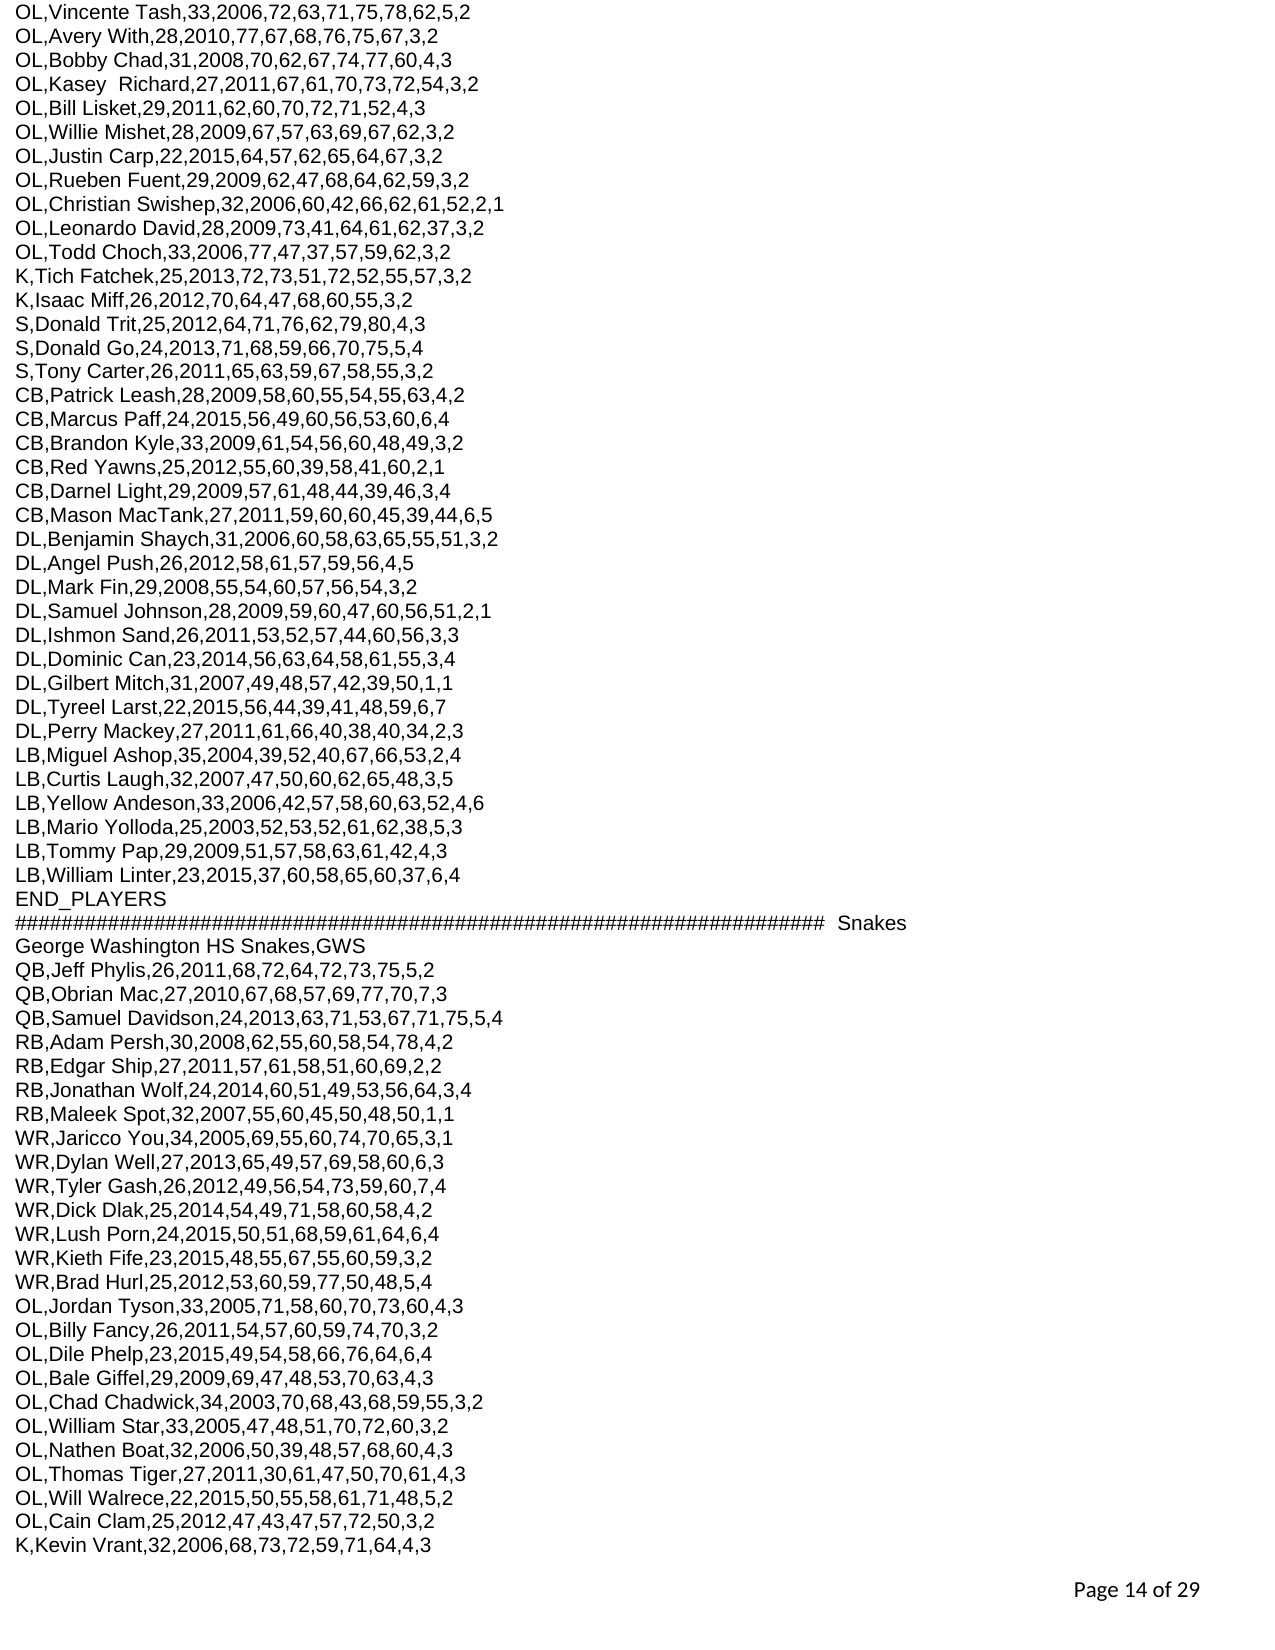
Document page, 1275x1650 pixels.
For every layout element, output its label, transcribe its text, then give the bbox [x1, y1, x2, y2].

text K,Tich Fatchek,25,2013,72,73,51,72,52,55,57,3,2 [15, 263, 1200, 287]
text QB,Samuel Davidson,24,2013,63,71,53,67,71,75,5,4 [15, 1006, 1200, 1030]
text DL,Angel Push,26,2012,58,61,57,59,56,4,5 [15, 551, 1200, 575]
text LB,Miguel Ashop,35,2004,39,52,40,67,66,53,2,4 [15, 743, 1200, 767]
text LB,Mario Yolloda,25,2003,52,53,52,61,62,38,5,3 [15, 814, 1200, 838]
text LB,Curtis Laugh,32,2007,47,50,60,62,65,48,3,5 [15, 767, 1200, 791]
text OL,Chad Chadwick,34,2003,70,68,43,68,59,55,3,2 [15, 1389, 1200, 1413]
text WR,Tyler Gash,26,2012,49,56,54,73,59,60,7,4 [15, 1174, 1200, 1198]
text S,Donald Go,24,2013,71,68,59,66,70,75,5,4 [15, 335, 1200, 359]
text WR,Dick Dlak,25,2014,54,49,71,58,60,58,4,2 [15, 1198, 1200, 1222]
text OL,Nathen Boat,32,2006,50,39,48,57,68,60,4,3 [15, 1437, 1200, 1461]
text OL,Christian Swishep,32,2006,60,42,66,62,61,52,2,1 [15, 192, 1200, 216]
text LB,Yellow Andeson,33,2006,42,57,58,60,63,52,4,6 [15, 791, 1200, 814]
text OL,Jordan Tyson,33,2005,71,58,60,70,73,60,4,3 [15, 1294, 1200, 1318]
text OL,William Star,33,2005,47,48,51,70,72,60,3,2 [15, 1413, 1200, 1437]
text S,Tony Carter,26,2011,65,63,59,67,58,55,3,2 [15, 359, 1200, 383]
text LB,William Linter,23,2015,37,60,58,65,60,37,6,4 [15, 862, 1200, 886]
text OL,Bale Giffel,29,2009,69,47,48,53,70,63,4,3 [15, 1366, 1200, 1389]
text George Washington HS Snakes,GWS [15, 934, 1200, 958]
text OL,Cain Clam,25,2012,47,43,47,57,72,50,3,2 [15, 1509, 1200, 1533]
text OL,Justin Carp,22,2015,64,57,62,65,64,67,3,2 [15, 144, 1200, 168]
text LB,Tommy Pap,29,2009,51,57,58,63,61,42,4,3 [15, 838, 1200, 862]
text WR,Kieth Fife,23,2015,48,55,67,55,60,59,3,2 [15, 1246, 1200, 1270]
text OL,Billy Fancy,26,2011,54,57,60,59,74,70,3,2 [15, 1318, 1200, 1342]
text OL,Willie Mishet,28,2009,67,57,63,69,67,62,3,2 [15, 120, 1200, 144]
text QB,Jeff Phylis,26,2011,68,72,64,72,73,75,5,2 [15, 958, 1200, 982]
text WR,Jaricco You,34,2005,69,55,60,74,70,65,3,1 [15, 1126, 1200, 1150]
text DL,Perry Mackey,27,2011,61,66,40,38,40,34,2,3 [15, 719, 1200, 743]
text QB,Obrian Mac,27,2010,67,68,57,69,77,70,7,3 [15, 982, 1200, 1006]
text WR,Lush Porn,24,2015,50,51,68,59,61,64,6,4 [15, 1222, 1200, 1246]
text OL,Todd Choch,33,2006,77,47,37,57,59,62,3,2 [15, 239, 1200, 263]
text WR,Dylan Well,27,2013,65,49,57,69,58,60,6,3 [15, 1150, 1200, 1174]
text OL,Leonardo David,28,2009,73,41,64,61,62,37,3,2 [15, 216, 1200, 239]
text WR,Brad Hurl,25,2012,53,60,59,77,50,48,5,4 [15, 1270, 1200, 1294]
text DL,Tyreel Larst,22,2015,56,44,39,41,48,59,6,7 [15, 695, 1200, 719]
text ###################################################################### Snakes [15, 910, 1200, 934]
text OL,Bobby Chad,31,2008,70,62,67,74,77,60,4,3 [15, 48, 1200, 72]
text OL,Bill Lisket,29,2011,62,60,70,72,71,52,4,3 [15, 96, 1200, 120]
text OL,Kasey Richard,27,2011,67,61,70,73,72,54,3,2 [15, 72, 1200, 96]
text RB,Maleek Spot,32,2007,55,60,45,50,48,50,1,1 [15, 1102, 1200, 1126]
text OL,Vincente Tash,33,2006,72,63,71,75,78,62,5,2 [15, 0, 1200, 24]
text DL,Ishmon Sand,26,2011,53,52,57,44,60,56,3,3 [15, 623, 1200, 647]
text CB,Brandon Kyle,33,2009,61,54,56,60,48,49,3,2 [15, 431, 1200, 455]
text CB,Marcus Paff,24,2015,56,49,60,56,53,60,6,4 [15, 407, 1200, 431]
text DL,Benjamin Shaych,31,2006,60,58,63,65,55,51,3,2 [15, 527, 1200, 551]
text CB,Red Yawns,25,2012,55,60,39,58,41,60,2,1 [15, 455, 1200, 479]
text CB,Darnel Light,29,2009,57,61,48,44,39,46,3,4 [15, 479, 1200, 503]
text OL,Thomas Tiger,27,2011,30,61,47,50,70,61,4,3 [15, 1461, 1200, 1485]
text DL,Mark Fin,29,2008,55,54,60,57,56,54,3,2 [15, 575, 1200, 599]
text RB,Adam Persh,30,2008,62,55,60,58,54,78,4,2 [15, 1030, 1200, 1054]
text OL,Dile Phelp,23,2015,49,54,58,66,76,64,6,4 [15, 1342, 1200, 1366]
text S,Donald Trit,25,2012,64,71,76,62,79,80,4,3 [15, 311, 1200, 335]
text K,Isaac Miff,26,2012,70,64,47,68,60,55,3,2 [15, 287, 1200, 311]
text OL,Rueben Fuent,29,2009,62,47,68,64,62,59,3,2 [15, 168, 1200, 192]
text DL,Dominic Can,23,2014,56,63,64,58,61,55,3,4 [15, 647, 1200, 671]
text END_PLAYERS [15, 886, 1200, 910]
text DL,Gilbert Mitch,31,2007,49,48,57,42,39,50,1,1 [15, 671, 1200, 695]
text OL,Avery With,28,2010,77,67,68,76,75,67,3,2 [15, 24, 1200, 48]
text CB,Patrick Leash,28,2009,58,60,55,54,55,63,4,2 [15, 383, 1200, 407]
text RB,Edgar Ship,27,2011,57,61,58,51,60,69,2,2 [15, 1054, 1200, 1078]
text K,Kevin Vrant,32,2006,68,73,72,59,71,64,4,3 [15, 1533, 1200, 1557]
text RB,Jonathan Wolf,24,2014,60,51,49,53,56,64,3,4 [15, 1078, 1200, 1102]
text CB,Mason MacTank,27,2011,59,60,60,45,39,44,6,5 [15, 503, 1200, 527]
text DL,Samuel Johnson,28,2009,59,60,47,60,56,51,2,1 [15, 599, 1200, 623]
text OL,Will Walrece,22,2015,50,55,58,61,71,48,5,2 [15, 1485, 1200, 1509]
